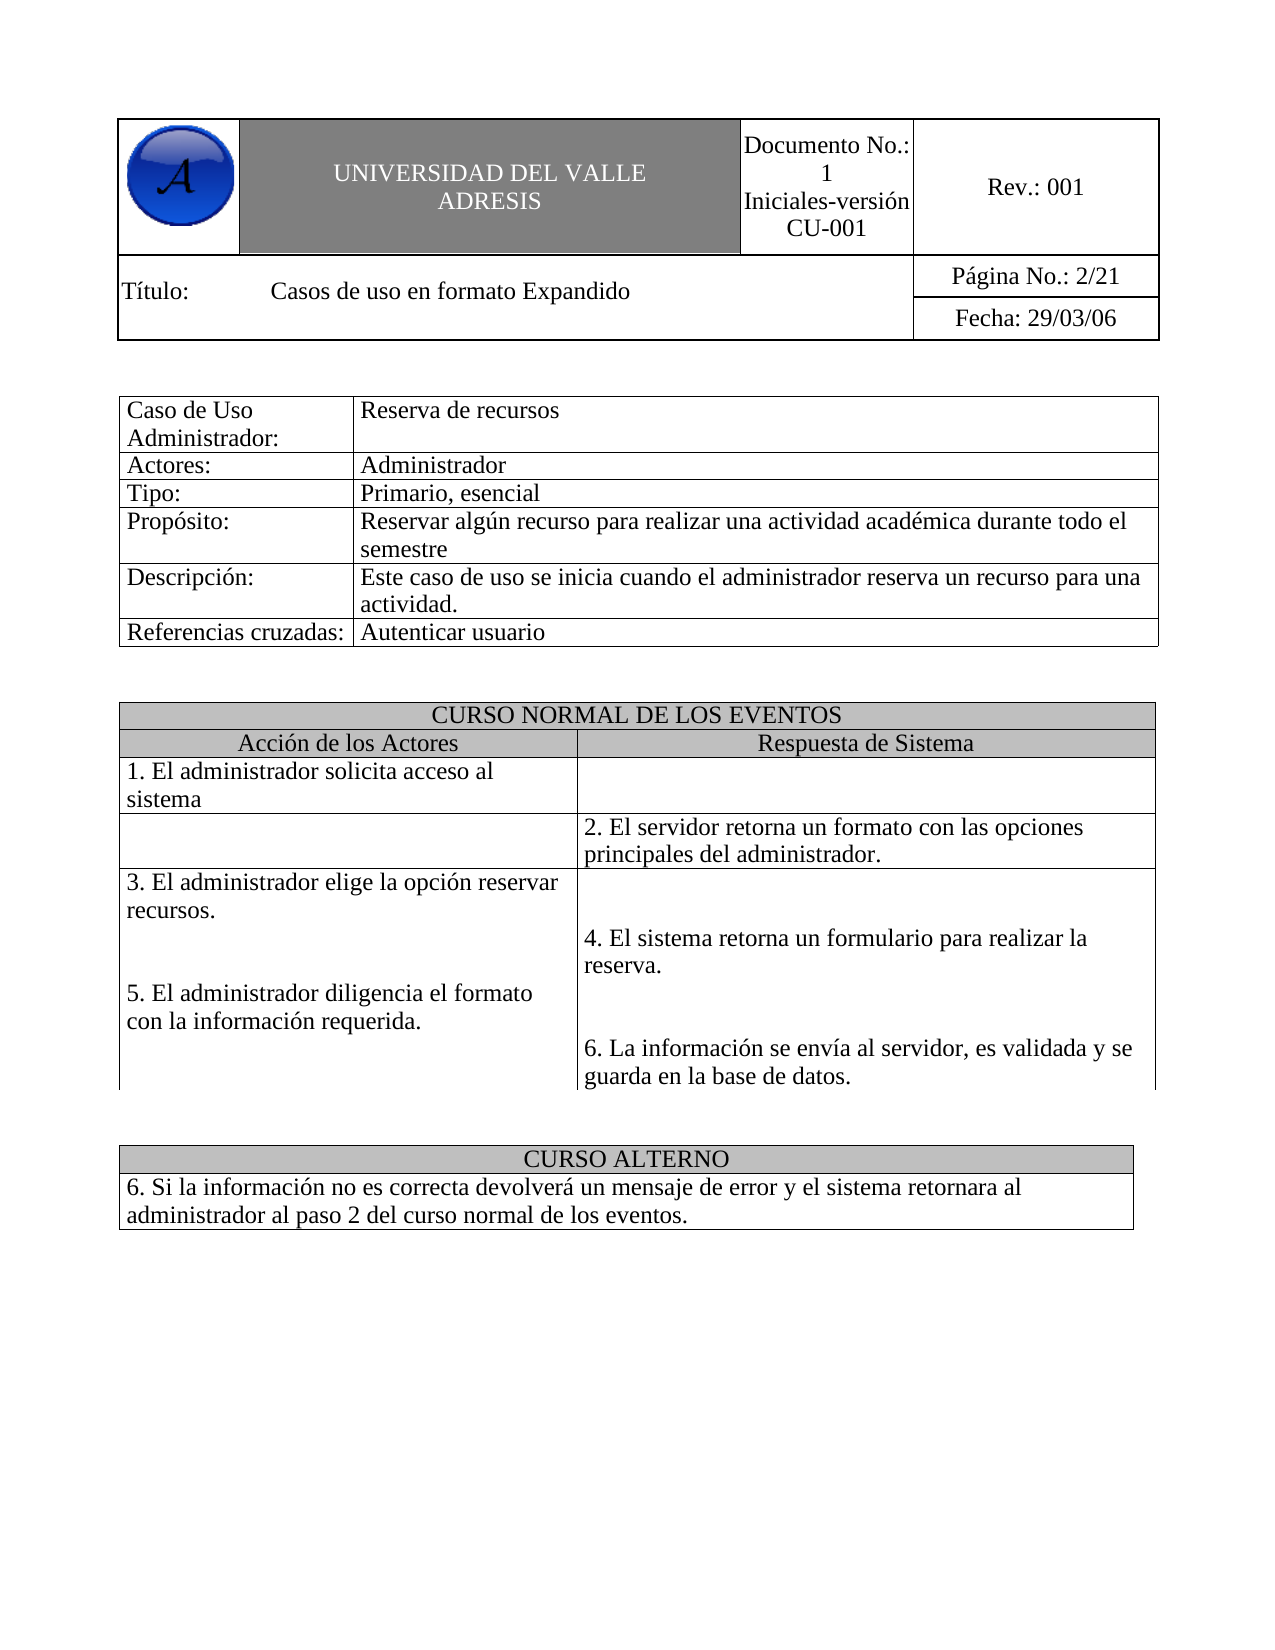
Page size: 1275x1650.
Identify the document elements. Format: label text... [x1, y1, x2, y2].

picture [127, 124, 235, 226]
table_cell [120, 1035, 577, 1090]
table_header Página No.: 2/21 [914, 256, 1158, 296]
table_cell Tipo: [120, 480, 353, 507]
table_cell [120, 814, 577, 868]
table_cell Reservar algún recurso para realizar una actividad académica durante todo el semestre [354, 508, 1158, 563]
table_cell 6. Si la información no es correcta devolverá un mensaje de error y el sistema retornara al administrador al paso 2 del curso normal de los eventos. [120, 1174, 1133, 1229]
table_header Rev.: 001 [914, 120, 1158, 253]
table_cell 1. El administrador solicita acceso al sistema [120, 758, 577, 813]
table_cell Actores: [120, 453, 353, 479]
table_cell Administrador [354, 453, 1158, 479]
table_cell Referencias cruzadas: [120, 619, 353, 646]
table_cell 4. El sistema retorna un formulario para realizar la reserva. [578, 924, 1155, 979]
table_header Reserva de recursos [354, 397, 1158, 452]
table_header [119, 120, 239, 253]
table_cell Propósito: [120, 508, 353, 563]
table_header Documento No.: 1 Iniciales-versión CU-001 [741, 120, 913, 253]
table_cell [120, 924, 577, 979]
table_cell 5. El administrador diligencia el formato con la información requerida. [120, 979, 577, 1034]
table_cell Fecha: 29/03/06 [914, 298, 1158, 338]
table_header UNIVERSIDAD DEL VALLE ADRESIS [240, 120, 740, 253]
table_cell Título: Casos de uso en formato Expandido [119, 256, 913, 338]
table_header Caso de Uso Administrador: [120, 397, 353, 452]
table_cell Acción de los Actores [120, 730, 577, 757]
table_cell [578, 869, 1155, 924]
table_header CURSO ALTERNO [120, 1146, 1133, 1173]
table_cell 3. El administrador elige la opción reservar recursos. [120, 869, 577, 924]
table_cell Respuesta de Sistema [578, 730, 1155, 757]
table_cell Descripción: [120, 564, 353, 618]
table_cell 2. El servidor retorna un formato con las opciones principales del administrador. [578, 814, 1155, 868]
table_cell [578, 758, 1155, 813]
table_cell 6. La información se envía al servidor, es validada y se guarda en la base de datos. [578, 1035, 1155, 1090]
table_header CURSO NORMAL DE LOS EVENTOS [120, 703, 1155, 729]
table_cell Este caso de uso se inicia cuando el administrador reserva un recurso para una actividad. [354, 564, 1158, 618]
table_cell Autenticar usuario [354, 619, 1158, 646]
table_cell Primario, esencial [354, 480, 1158, 507]
table_cell [578, 979, 1155, 1034]
